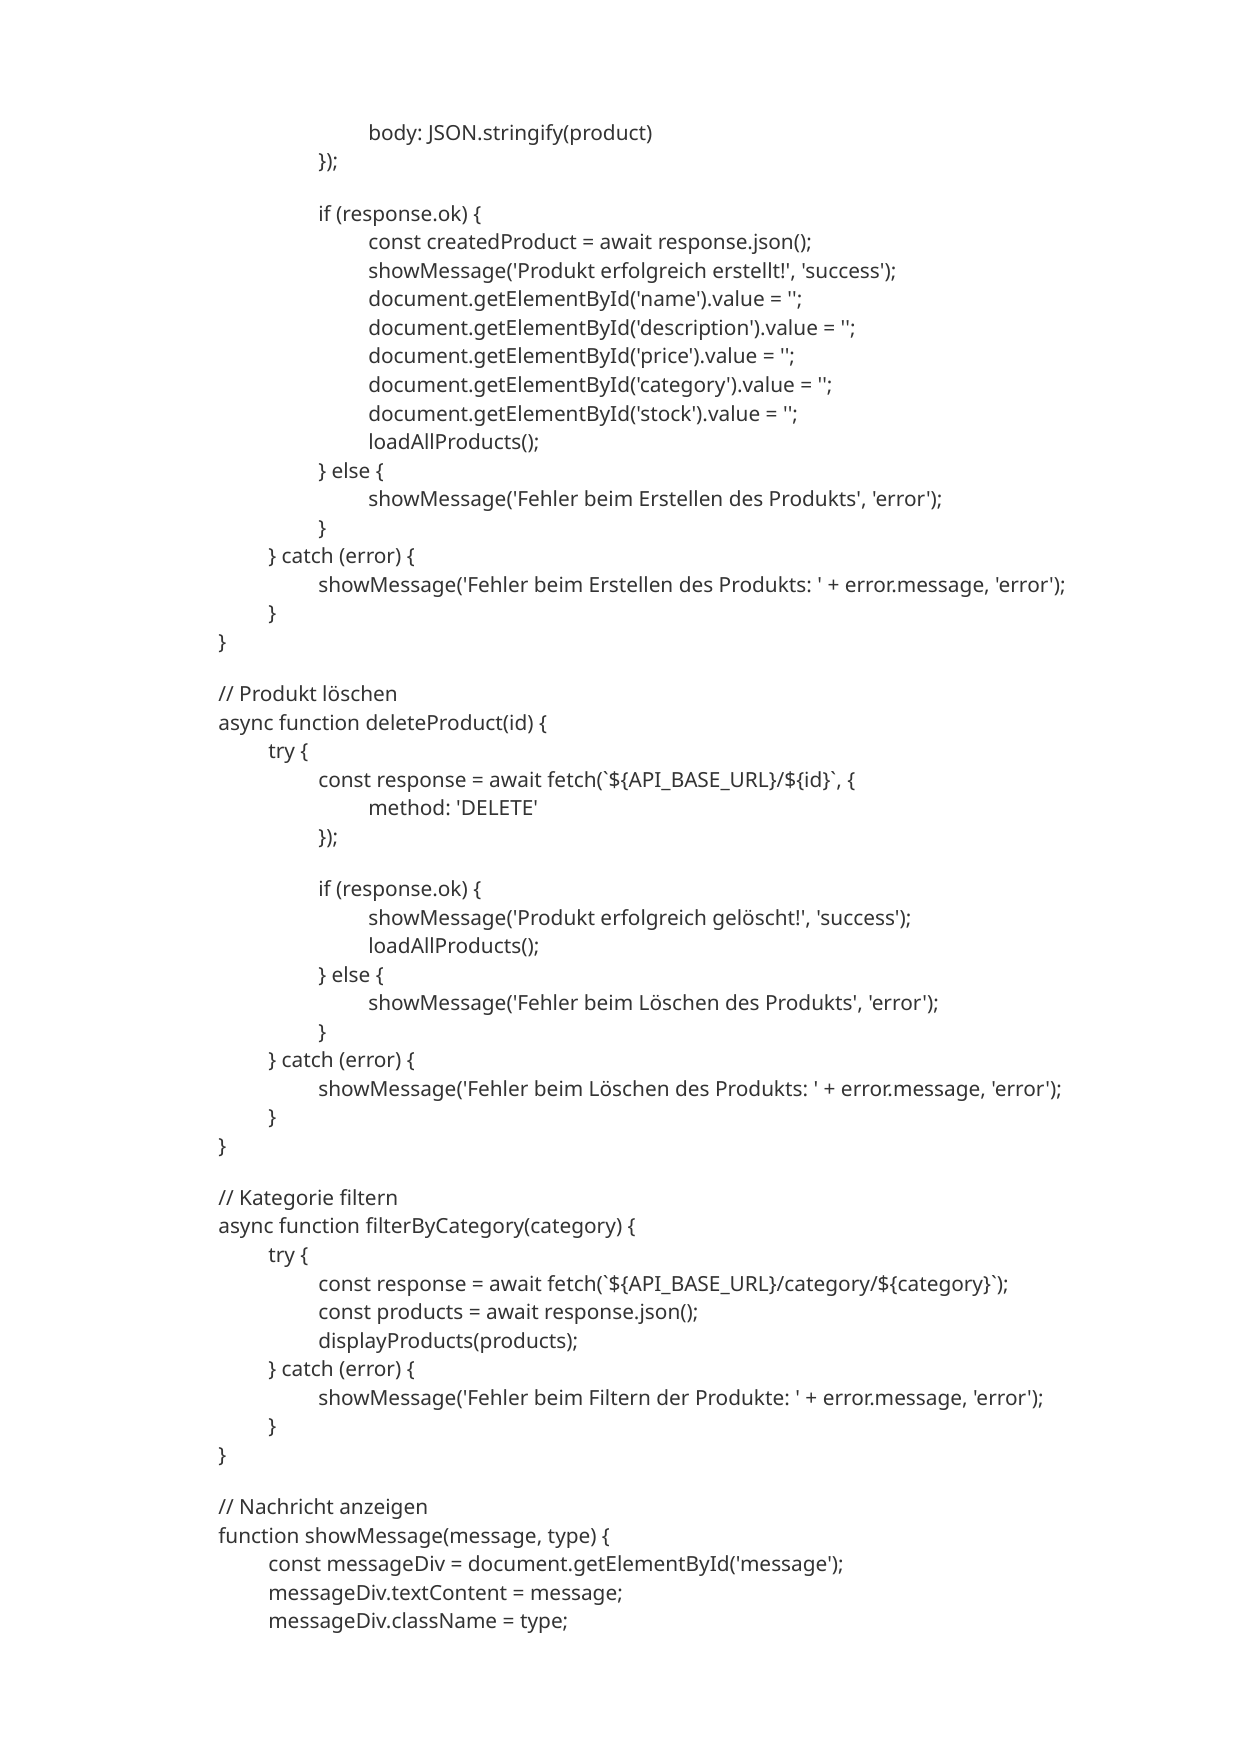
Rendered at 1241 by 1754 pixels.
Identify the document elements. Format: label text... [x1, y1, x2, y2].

text method: 'DELETE' [118, 793, 1122, 822]
text showMessage('Produkt erfolgreich erstellt!', 'success'); [118, 256, 1122, 284]
text messageDiv.className = type; [118, 1606, 1122, 1635]
text showMessage('Fehler beim Filtern der Produkte: ' + error.message, 'error'); [118, 1383, 1122, 1411]
text }); [118, 147, 1122, 175]
text const response = await fetch(`${API_BASE_URL}/category/${category}`); [118, 1269, 1122, 1297]
text // Nachricht anzeigen [118, 1492, 1122, 1521]
text loadAllProducts(); [118, 427, 1122, 456]
text // Kategorie filtern [118, 1183, 1122, 1212]
text showMessage('Fehler beim Erstellen des Produkts: ' + error.message, 'error'); [118, 570, 1122, 598]
text displayProducts(products); [118, 1326, 1122, 1354]
text showMessage('Fehler beim Erstellen des Produkts', 'error'); [118, 484, 1122, 513]
text } [118, 1017, 1122, 1045]
text showMessage('Produkt erfolgreich gelöscht!', 'success'); [118, 903, 1122, 931]
text } [118, 598, 1122, 627]
text } catch (error) { [118, 1354, 1122, 1383]
text document.getElementById('description').value = ''; [118, 313, 1122, 342]
text try { [118, 736, 1122, 765]
text loadAllProducts(); [118, 931, 1122, 960]
text } catch (error) { [118, 541, 1122, 570]
text const products = await response.json(); [118, 1297, 1122, 1326]
text async function deleteProduct(id) { [118, 708, 1122, 736]
text const response = await fetch(`${API_BASE_URL}/${id}`, { [118, 765, 1122, 793]
text } else { [118, 960, 1122, 988]
text showMessage('Fehler beim Löschen des Produkts: ' + error.message, 'error'); [118, 1074, 1122, 1102]
text const createdProduct = await response.json(); [118, 227, 1122, 256]
text document.getElementById('name').value = ''; [118, 284, 1122, 313]
text try { [118, 1240, 1122, 1269]
text function showMessage(message, type) { [118, 1521, 1122, 1549]
text } [118, 1440, 1122, 1468]
text async function filterByCategory(category) { [118, 1212, 1122, 1240]
text document.getElementById('category').value = ''; [118, 370, 1122, 399]
text }); [118, 822, 1122, 850]
text messageDiv.textContent = message; [118, 1578, 1122, 1606]
text body: JSON.stringify(product) [118, 118, 1122, 147]
text // Produkt löschen [118, 679, 1122, 708]
text } [118, 1131, 1122, 1159]
text document.getElementById('stock').value = ''; [118, 399, 1122, 427]
text } [118, 1411, 1122, 1440]
text } [118, 513, 1122, 541]
text showMessage('Fehler beim Löschen des Produkts', 'error'); [118, 988, 1122, 1017]
text } catch (error) { [118, 1045, 1122, 1074]
text if (response.ok) { [118, 199, 1122, 227]
text const messageDiv = document.getElementById('message'); [118, 1549, 1122, 1578]
text } else { [118, 456, 1122, 484]
text document.getElementById('price').value = ''; [118, 342, 1122, 370]
text if (response.ok) { [118, 874, 1122, 903]
text } [118, 627, 1122, 656]
text } [118, 1102, 1122, 1131]
